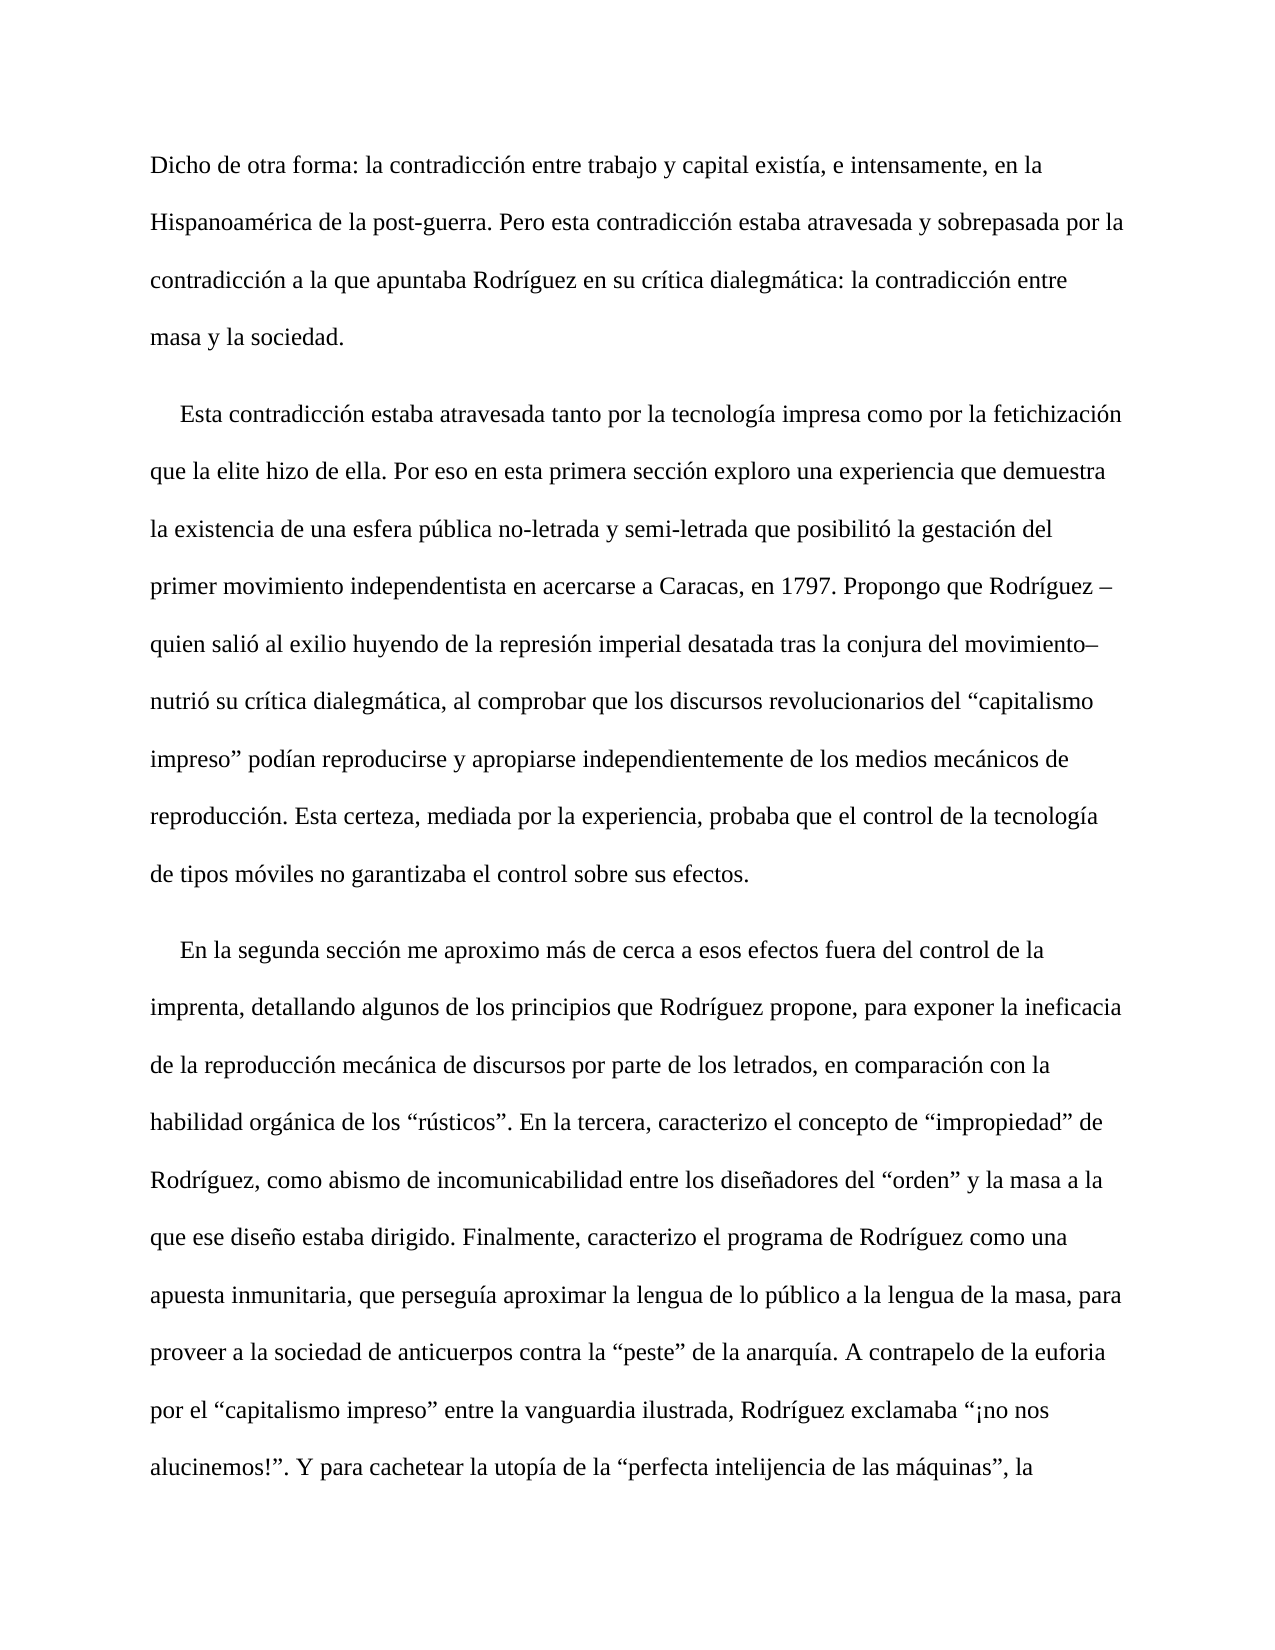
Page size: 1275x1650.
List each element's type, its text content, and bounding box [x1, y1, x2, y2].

text En la segunda sección me aproximo más de cerca a esos efectos fuera del control de la imprenta, detallando algunos de los principios que Rodríguez propone, para exponer la ineficacia de la reproducción mecánica de discursos por parte de los letrados, en comparación con la habilidad orgánica de los “rústicos”. En la tercera, caracterizo el concepto de “impropiedad” de Rodríguez, como abismo de incomunicabilidad entre los diseñadores del “orden” y la masa a la que ese diseño estaba dirigido. Finalmente, caracterizo el programa de Rodríguez como una apuesta inmunitaria, que perseguía aproximar la lengua de lo público a la lengua de la masa, para proveer a la sociedad de anticuerpos contra la “peste” de la anarquía. A contrapelo de la euforia por el “capitalismo impreso” entre la vanguardia ilustrada, Rodríguez exclamaba “¡no nos alucinemos!”. Y para cachetear la utopía de la “perfecta intelijencia de las máquinas”, la [150, 935, 1125, 1481]
text Dicho de otra forma: la contradicción entre trabajo y capital existía, e intensamente, en la Hispanoamérica de la post-guerra. Pero esta contradicción estaba atravesada y sobrepasada por la contradicción a la que apuntaba Rodríguez en su crítica dialegmática: la contradicción entre masa y la sociedad. [150, 150, 1125, 351]
text Esta contradicción estaba atravesada tanto por la tecnología impresa como por la fetichización que la elite hizo de ella. Por eso en esta primera sección exploro una experiencia que demuestra la existencia de una esfera pública no-letrada y semi-letrada que posibilitó la gestación del primer movimiento independentista en acercarse a Caracas, en 1797. Propongo que Rodríguez –quien salió al exilio huyendo de la represión imperial desatada tras la conjura del movimiento– nutrió su crítica dialegmática, al comprobar que los discursos revolucionarios del “capitalismo impreso” podían reproducirse y apropiarse independientemente de los medios mecánicos de reproducción. Esta certeza, mediada por la experiencia, probaba que el control de la tecnología de tipos móviles no garantizaba el control sobre sus efectos. [150, 399, 1125, 887]
